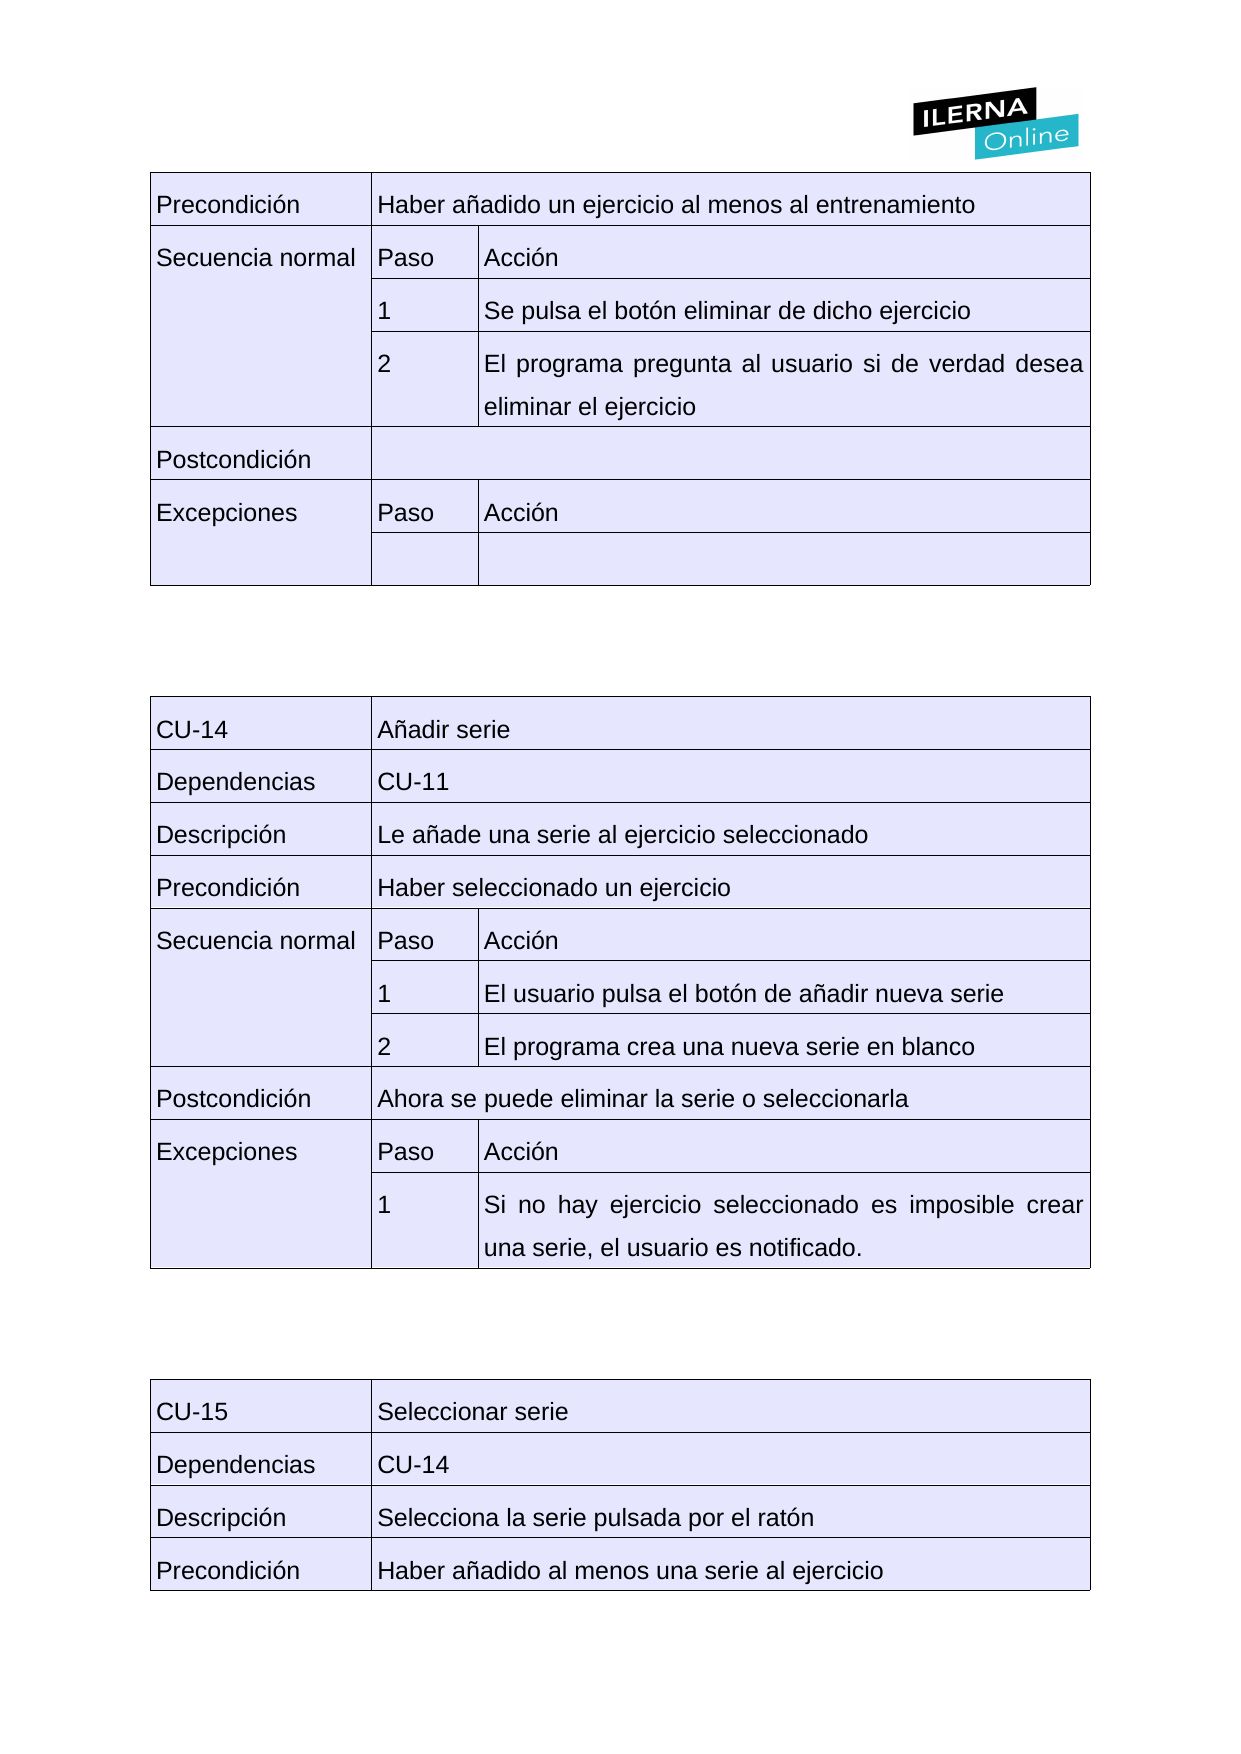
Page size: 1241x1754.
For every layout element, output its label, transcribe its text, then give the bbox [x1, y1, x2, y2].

table_cell Selecciona la serie pulsada por el ratón [372, 1486, 1090, 1537]
table_cell 1 [372, 1173, 478, 1267]
table_cell Precondición [151, 856, 371, 907]
table_cell Ahora se puede eliminar la serie o seleccionarla [372, 1067, 1090, 1119]
table_header Añadir serie [372, 697, 1090, 749]
table_cell Precondición [151, 1538, 371, 1590]
table_cell Haber seleccionado un ejercicio [372, 856, 1090, 907]
table_cell El programa pregunta al usuario si de verdad desea eliminar el ejercicio [479, 332, 1090, 426]
table_cell Haber añadido un ejercicio al menos al entrenamiento [372, 173, 1090, 225]
table_cell 1 [372, 279, 478, 331]
table_cell [372, 533, 478, 585]
table_cell CU-14 [372, 1433, 1090, 1484]
table_cell 2 [372, 332, 478, 426]
table_cell Acción [479, 1120, 1090, 1172]
table_cell Paso [372, 909, 478, 960]
table_cell Descripción [151, 803, 371, 855]
table_cell CU-11 [372, 750, 1090, 802]
table_header Seleccionar serie [372, 1380, 1090, 1432]
table_cell Paso [372, 1120, 478, 1172]
table_cell Postcondición [151, 427, 371, 479]
table_cell [479, 533, 1090, 585]
table_cell Excepciones [151, 480, 371, 585]
table_cell El usuario pulsa el botón de añadir nueva serie [479, 961, 1090, 1013]
picture [908, 87, 1084, 160]
table_cell 1 [372, 961, 478, 1013]
table_cell Descripción [151, 1486, 371, 1537]
table_cell Le añade una serie al ejercicio seleccionado [372, 803, 1090, 855]
table_cell El programa crea una nueva serie en blanco [479, 1014, 1090, 1066]
table_cell Precondición [151, 173, 371, 225]
table_cell [372, 427, 1090, 479]
table_header CU-15 [151, 1380, 371, 1432]
table_cell 2 [372, 1014, 478, 1066]
table_cell Haber añadido al menos una serie al ejercicio [372, 1538, 1090, 1590]
table_cell Paso [372, 226, 478, 278]
table_cell Acción [479, 226, 1090, 278]
table_cell Se pulsa el botón eliminar de dicho ejercicio [479, 279, 1090, 331]
table_cell Acción [479, 480, 1090, 532]
table_cell Excepciones [151, 1120, 371, 1267]
table_cell Dependencias [151, 750, 371, 802]
table_cell Secuencia normal [151, 226, 371, 426]
table_cell Paso [372, 480, 478, 532]
table_cell Secuencia normal [151, 909, 371, 1066]
table_cell Si no hay ejercicio seleccionado es imposible crear una serie, el usuario es notificado. [479, 1173, 1090, 1267]
table_cell Acción [479, 909, 1090, 960]
table_header CU-14 [151, 697, 371, 749]
table_cell Dependencias [151, 1433, 371, 1484]
table_cell Postcondición [151, 1067, 371, 1119]
